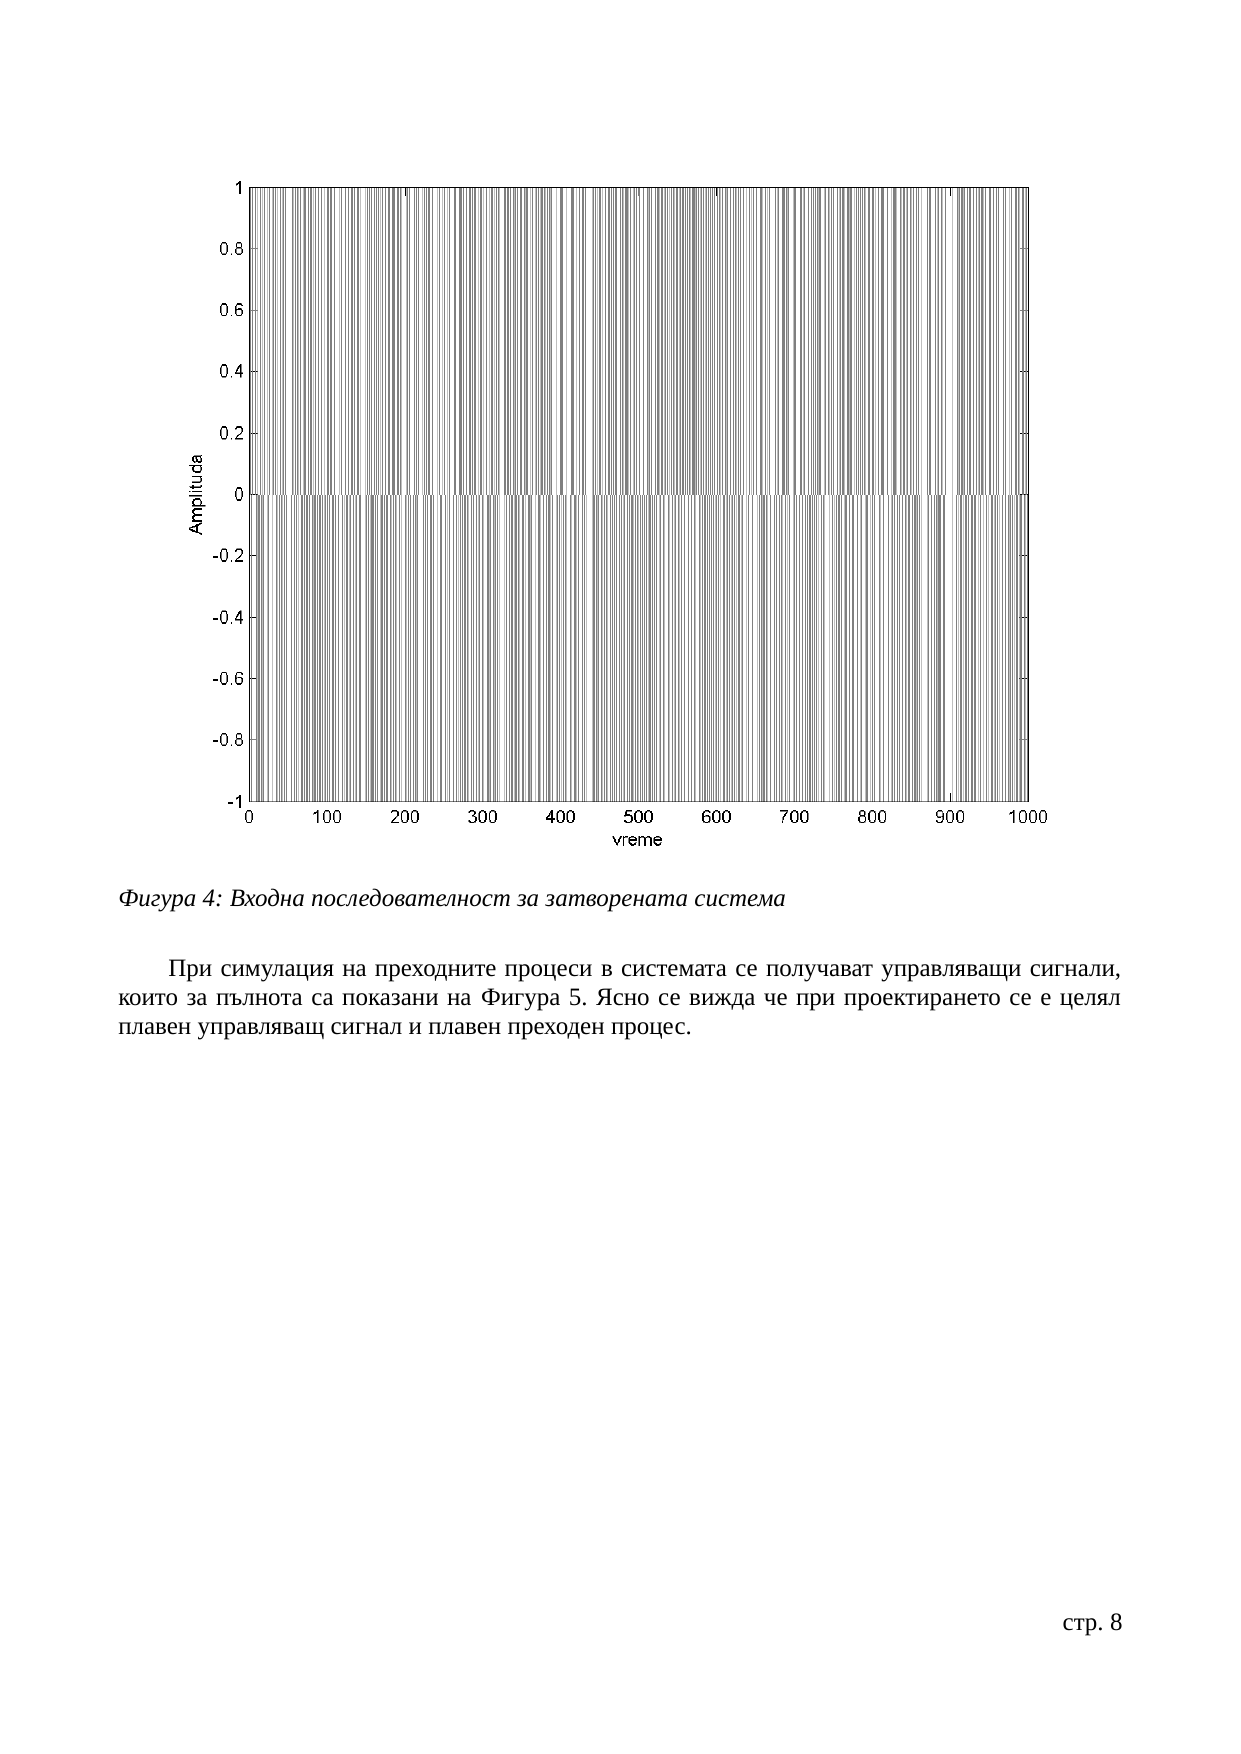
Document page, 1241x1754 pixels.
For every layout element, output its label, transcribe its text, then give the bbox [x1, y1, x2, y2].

picture [118, 130, 1123, 884]
text При симулация на преходните процеси в системата се получават управляващи сигнали, които за пълнота са показани на Фигура 5. Ясно се вижда че при проектирането се е целял плавен управляващ сигнал и плавен преходен процес. [118, 953, 1122, 1040]
text Фигура 4: Входна последователност за затворената система [118, 884, 1122, 912]
